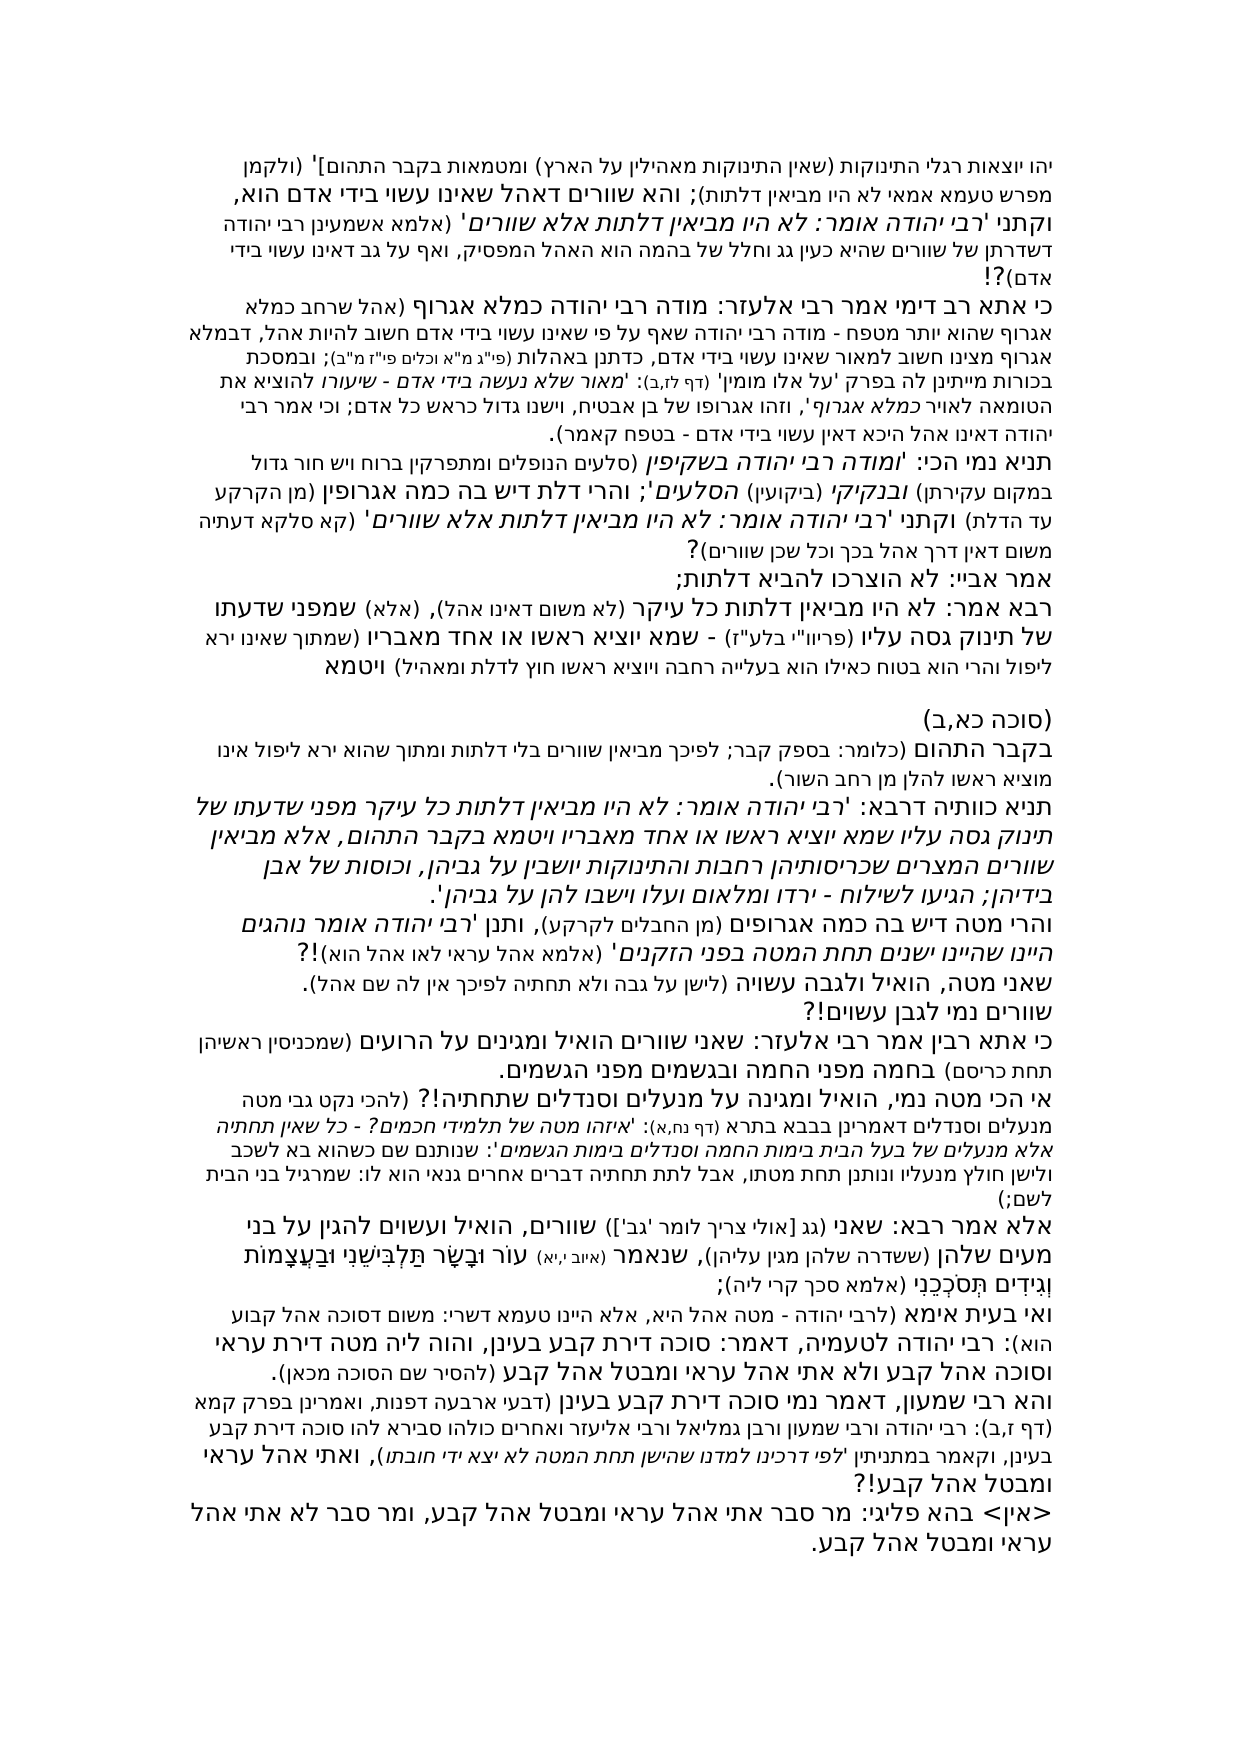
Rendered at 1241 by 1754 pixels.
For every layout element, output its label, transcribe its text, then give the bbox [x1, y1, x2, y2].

text <אין> בהא פליגי: מר סבר אתי אהל עראי ומבטל אהל קבע, ומר סבר לא אתי אהל עראי ומבטל אהל קבע. [187, 1498, 1053, 1557]
text בקבר התהום (כלומר: בספק קבר; לפיכך מביאין שוורים בלי דלתות ומתוך שהוא ירא ליפול אינו מוציא ראשו להלן מן רחב השור). [187, 734, 1053, 792]
text (סוכה כא,ב) [187, 705, 1053, 734]
text יהו יוצאות רגלי התינוקות (שאין התינוקות מאהילין על הארץ) ומטמאות בקבר התהום]' (ולקמן מפרש טעמא אמאי לא היו מביאין דלתות); והא שוורים דאהל שאינו עשוי בידי אדם הוא, וקתני 'רבי יהודה אומר: לא היו מביאין דלתות אלא שוורים' (אלמא אשמעינן רבי יהודה דשדרתן של שוורים שהיא כעין גג וחלל של בהמה הוא האהל המפסיק, ואף על גב דאינו עשוי בידי אדם)?! [187, 150, 1053, 291]
text והרי מטה דיש בה כמה אגרופים (מן החבלים לקרקע), ותנן 'רבי יהודה אומר נוהגים היינו שהיינו ישנים תחת המטה בפני הזקנים' (אלמא אהל עראי לאו אהל הוא)!? [187, 909, 1053, 968]
text שוורים נמי לגבן עשוים!? [187, 997, 1053, 1026]
text אי הכי מטה נמי, הואיל ומגינה על מנעלים וסנדלים שתחתיה!? (להכי נקט גבי מטה מנעלים וסנדלים דאמרינן בבבא בתרא (דף נח,א): 'איזהו מטה של תלמידי חכמים? - כל שאין תחתיה אלא מנעלים של בעל הבית בימות החמה וסנדלים בימות הגשמים': שנותנם שם כשהוא בא לשכב ולישן חולץ מנעליו ונותנן תחת מטתו, אבל לתת תחתיה דברים אחרים גנאי הוא לו: שמרגיל בני הבית לשם;) [187, 1084, 1053, 1211]
text רבא אמר: לא היו מביאין דלתות כל עיקר (לא משום דאינו אהל), (אלא) שמפני שדעתו של תינוק גסה עליו (פריוו"י בלע"ז) - שמא יוציא ראשו או אחד מאבריו (שמתוך שאינו ירא ליפול והרי הוא בטוח כאילו הוא בעלייה רחבה ויוציא ראשו חוץ לדלת ומאהיל) ויטמא [187, 593, 1053, 681]
text כי אתא רב דימי אמר רבי אלעזר: מודה רבי יהודה כמלא אגרוף (אהל שרחב כמלא אגרוף שהוא יותר מטפח - מודה רבי יהודה שאף על פי שאינו עשוי בידי אדם חשוב להיות אהל, דבמלא אגרוף מצינו חשוב למאור שאינו עשוי בידי אדם, כדתנן באהלות (פי"ג מ"א וכלים פי"ז מ"ב); ובמסכת בכורות מייתינן לה בפרק 'על אלו מומין' (דף לז,ב): 'מאור שלא נעשה בידי אדם - שיעורו להוציא את הטומאה לאויר כמלא אגרוף', וזהו אגרופו של בן אבטיח, וישנו גדול כראש כל אדם; וכי אמר רבי יהודה דאינו אהל היכא דאין עשוי בידי אדם - בטפח קאמר). [187, 291, 1053, 447]
text ואי בעית אימא (לרבי יהודה - מטה אהל היא, אלא היינו טעמא דשרי: משום דסוכה אהל קבוע הוא): רבי יהודה לטעמיה, דאמר: סוכה דירת קבע בעינן, והוה ליה מטה דירת עראי וסוכה אהל קבע ולא אתי אהל עראי ומבטל אהל קבע (להסיר שם הסוכה מכאן). [187, 1299, 1053, 1386]
text תניא כוותיה דרבא: 'רבי יהודה אומר: לא היו מביאין דלתות כל עיקר מפני שדעתו של תינוק גסה עליו שמא יוציא ראשו או אחד מאבריו ויטמא בקבר התהום, אלא מביאין שוורים המצרים שכריסותיהן רחבות והתינוקות יושבין על גביהן, וכוסות של אבן בידיהן; הגיעו לשילוח - ירדו ומלאום ועלו וישבו להן על גביהן'. [187, 792, 1053, 909]
text כי אתא רבין אמר רבי אלעזר: שאני שוורים הואיל ומגינים על הרועים (שמכניסין ראשיהן תחת כריסם) בחמה מפני החמה ובגשמים מפני הגשמים. [187, 1026, 1053, 1084]
text תניא נמי הכי: 'ומודה רבי יהודה בשקיפין (סלעים הנופלים ומתפרקין ברוח ויש חור גדול במקום עקירתן) ובנקיקי (ביקועין) הסלעים'; והרי דלת דיש בה כמה אגרופין (מן הקרקע עד הדלת) וקתני 'רבי יהודה אומר: לא היו מביאין דלתות אלא שוורים' (קא סלקא דעתיה משום דאין דרך אהל בכך וכל שכן שוורים)? [187, 447, 1053, 564]
text אלא אמר רבא: שאני (גג [אולי צריך לומר 'גב']) שוורים, הואיל ועשוים להגין על בני מעים שלהן (ששדרה שלהן מגין עליהן), שנאמר (איוב י,יא) עוֹר וּבָשָׂר תַּלְבִּישֵׁנִי וּבַעֲצָמוֹת וְגִידִים תְּסֹכְכֵנִי (אלמא סכך קרי ליה); [187, 1211, 1053, 1299]
text והא רבי שמעון, דאמר נמי סוכה דירת קבע בעינן (דבעי ארבעה דפנות, ואמרינן בפרק קמא (דף ז,ב): רבי יהודה ורבי שמעון ורבן גמליאל ורבי אליעזר ואחרים כולהו סבירא להו סוכה דירת קבע בעינן, וקאמר במתניתין 'לפי דרכינו למדנו שהישן תחת המטה לא יצא ידי חובתו), ואתי אהל עראי ומבטל אהל קבע!? [187, 1386, 1053, 1498]
text אמר אביי: לא הוצרכו להביא דלתות; [187, 564, 1053, 593]
text שאני מטה, הואיל ולגבה עשויה (לישן על גבה ולא תחתיה לפיכך אין לה שם אהל). [187, 968, 1053, 997]
